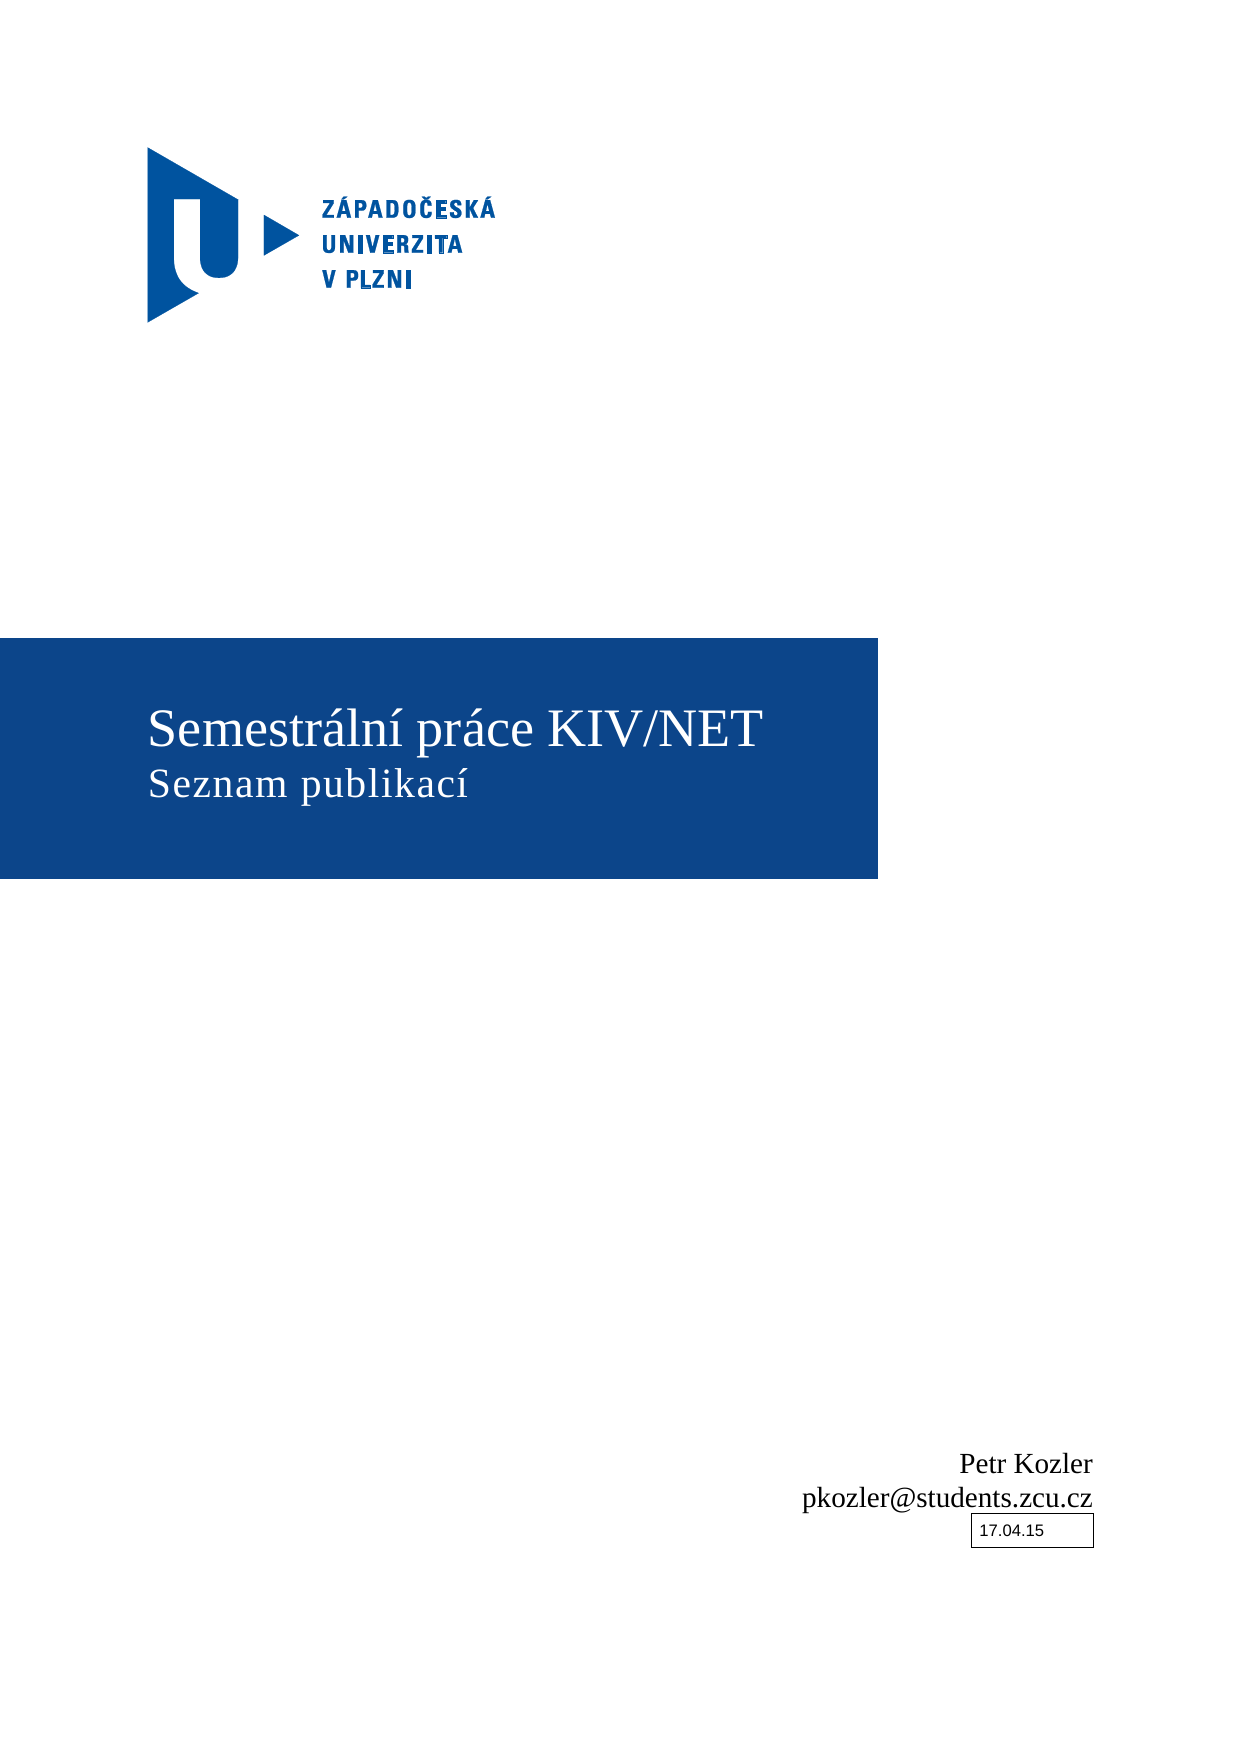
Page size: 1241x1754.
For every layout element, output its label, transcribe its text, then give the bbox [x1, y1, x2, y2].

table_header Semestrální práce KIV/NET [0, 638, 878, 758]
table_cell Seznam publikací [0, 758, 878, 879]
table_header Petr Kozler pkozler@students.zcu.cz [89, 1446, 1152, 1547]
